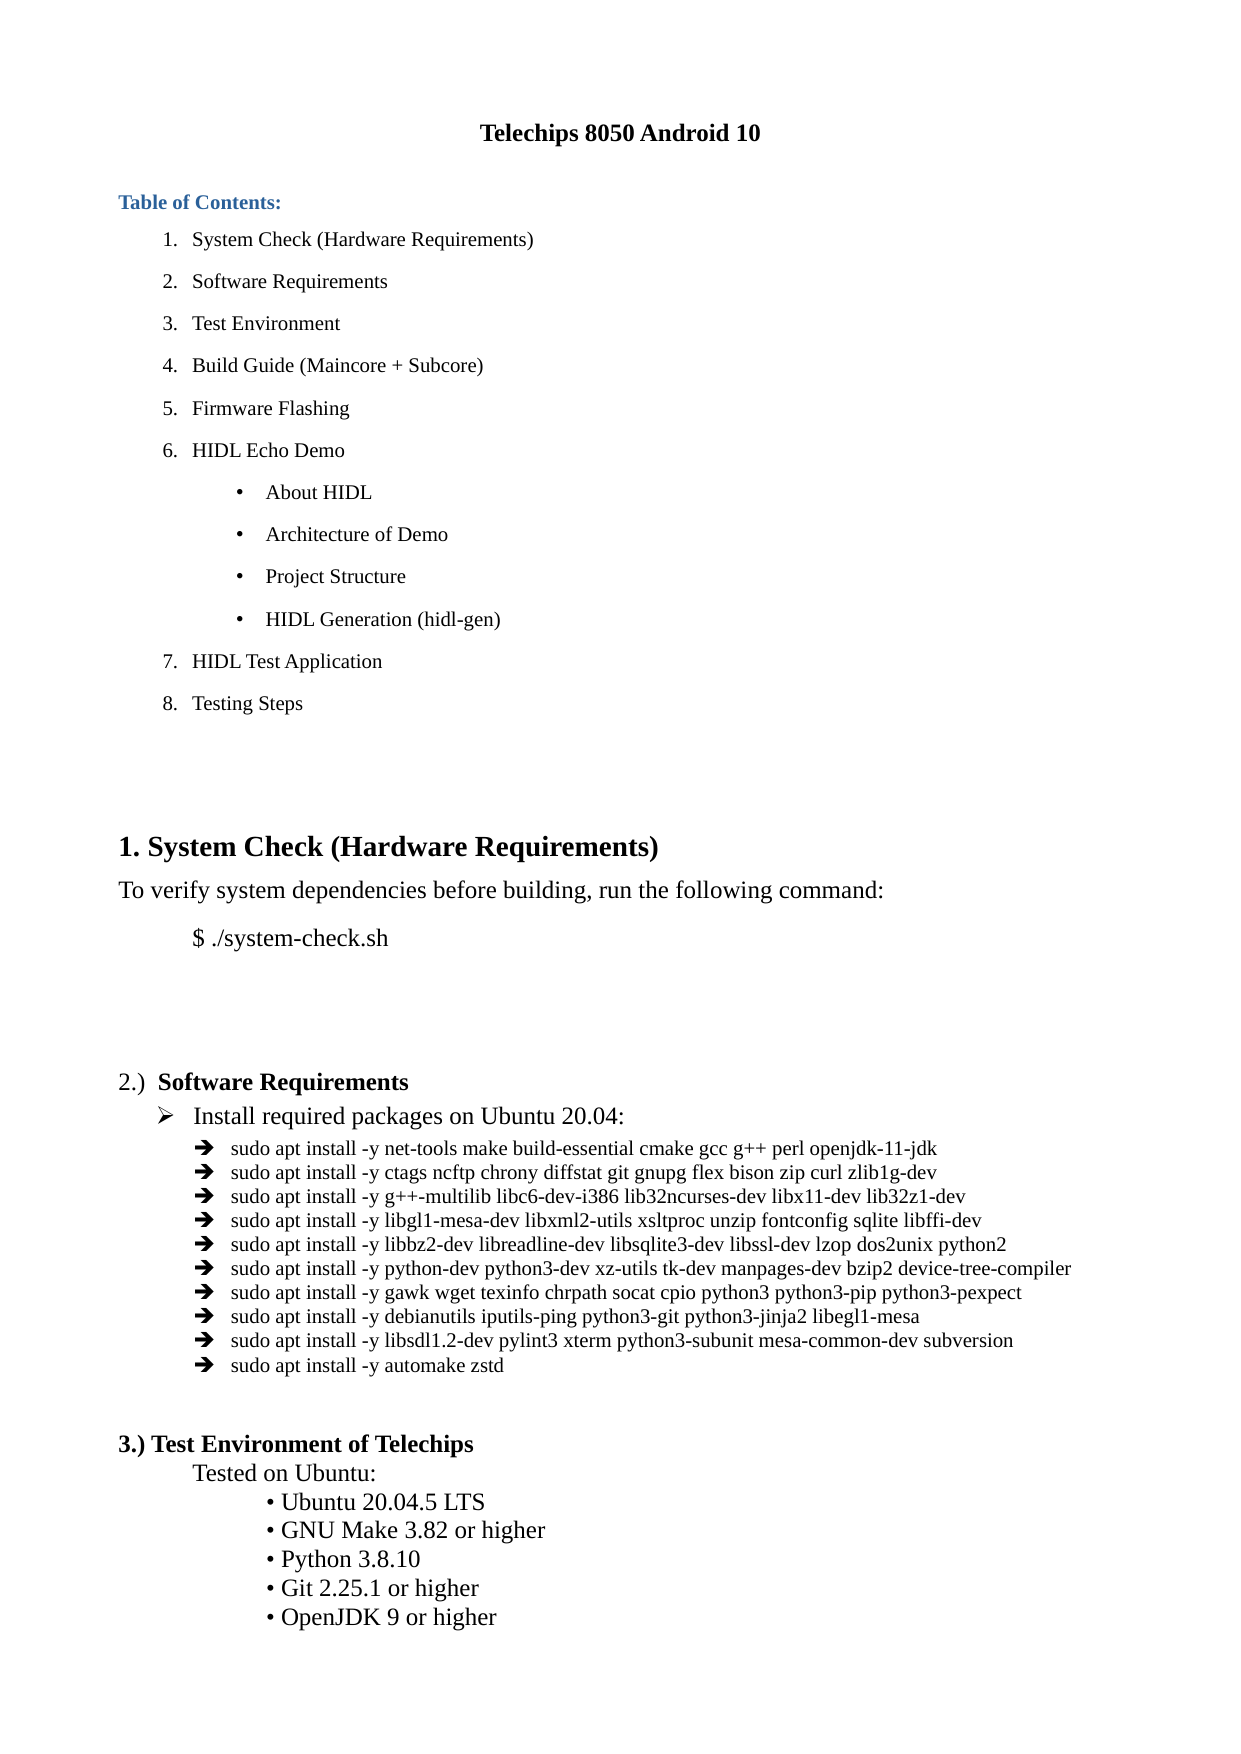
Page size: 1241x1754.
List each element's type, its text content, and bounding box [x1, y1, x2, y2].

list Build Guide (Maincore + Subcore) [162, 353, 1122, 377]
list sudo apt install -y libbz2-dev libreadline-dev libsqlite3-dev libssl-dev lzop dos2unix python2 [193, 1232, 1122, 1256]
list sudo apt install -y python-dev python3-dev xz-utils tk-dev manpages-dev bzip2 device-tree-compiler [193, 1256, 1122, 1280]
list Project Structure [236, 564, 1122, 588]
text To verify system dependencies before building, run the following command: [118, 875, 1122, 904]
list Testing Steps [162, 691, 1122, 715]
list sudo apt install -y libgl1-mesa-dev libxml2-utils xsltproc unzip fontconfig sqlite libffi-dev [193, 1208, 1122, 1232]
list About HIDL [236, 480, 1122, 504]
text $ ./system-check.sh [118, 923, 1122, 952]
list Architecture of Demo [236, 522, 1122, 546]
list System Check (Hardware Requirements) [162, 227, 1122, 251]
subtitle Table of Contents: [118, 190, 1122, 214]
list sudo apt install -y gawk wget texinfo chrpath socat cpio python3 python3-pip python3-pexpect [193, 1280, 1122, 1304]
text 2.) Software Requirements [118, 1067, 1122, 1095]
list sudo apt install -y automake zstd [193, 1352, 1122, 1377]
list sudo apt install -y net-tools make build-essential cmake gcc g++ perl openjdk-11-jdk [193, 1136, 1122, 1160]
text 3.) Test Environment of Telechips [118, 1429, 1122, 1458]
text Tested on Ubuntu: [118, 1458, 1122, 1487]
text • Git 2.25.1 or higher [118, 1573, 1122, 1602]
list sudo apt install -y libsdl1.2-dev pylint3 xterm python3-subunit mesa-common-dev subversion [193, 1328, 1122, 1352]
list HIDL Test Application [162, 649, 1122, 673]
list sudo apt install -y g++-multilib libc6-dev-i386 lib32ncurses-dev libx11-dev lib32z1-dev [193, 1184, 1122, 1208]
list Software Requirements [162, 269, 1122, 293]
list sudo apt install -y debianutils iputils-ping python3-git python3-jinja2 libegl1-mesa [193, 1304, 1122, 1328]
list sudo apt install -y ctags ncftp chrony diffstat git gnupg flex bison zip curl zlib1g-dev [193, 1160, 1122, 1184]
text • GNU Make 3.82 or higher [118, 1516, 1122, 1544]
list HIDL Echo Demo [162, 438, 1122, 462]
list Install required packages on Ubuntu 20.04: [156, 1101, 1122, 1130]
list HIDL Generation (hidl-gen) [236, 606, 1122, 631]
list Firmware Flashing [162, 396, 1122, 419]
subtitle 1. System Check (Hardware Requirements) [118, 829, 1122, 863]
list Test Environment [162, 311, 1122, 335]
text  • Ubuntu 20.04.5 LTS [118, 1487, 1122, 1516]
text Telechips 8050 Android 10 [118, 118, 1122, 147]
text • OpenJDK 9 or higher [118, 1602, 1122, 1631]
text • Python 3.8.10 [118, 1544, 1122, 1573]
